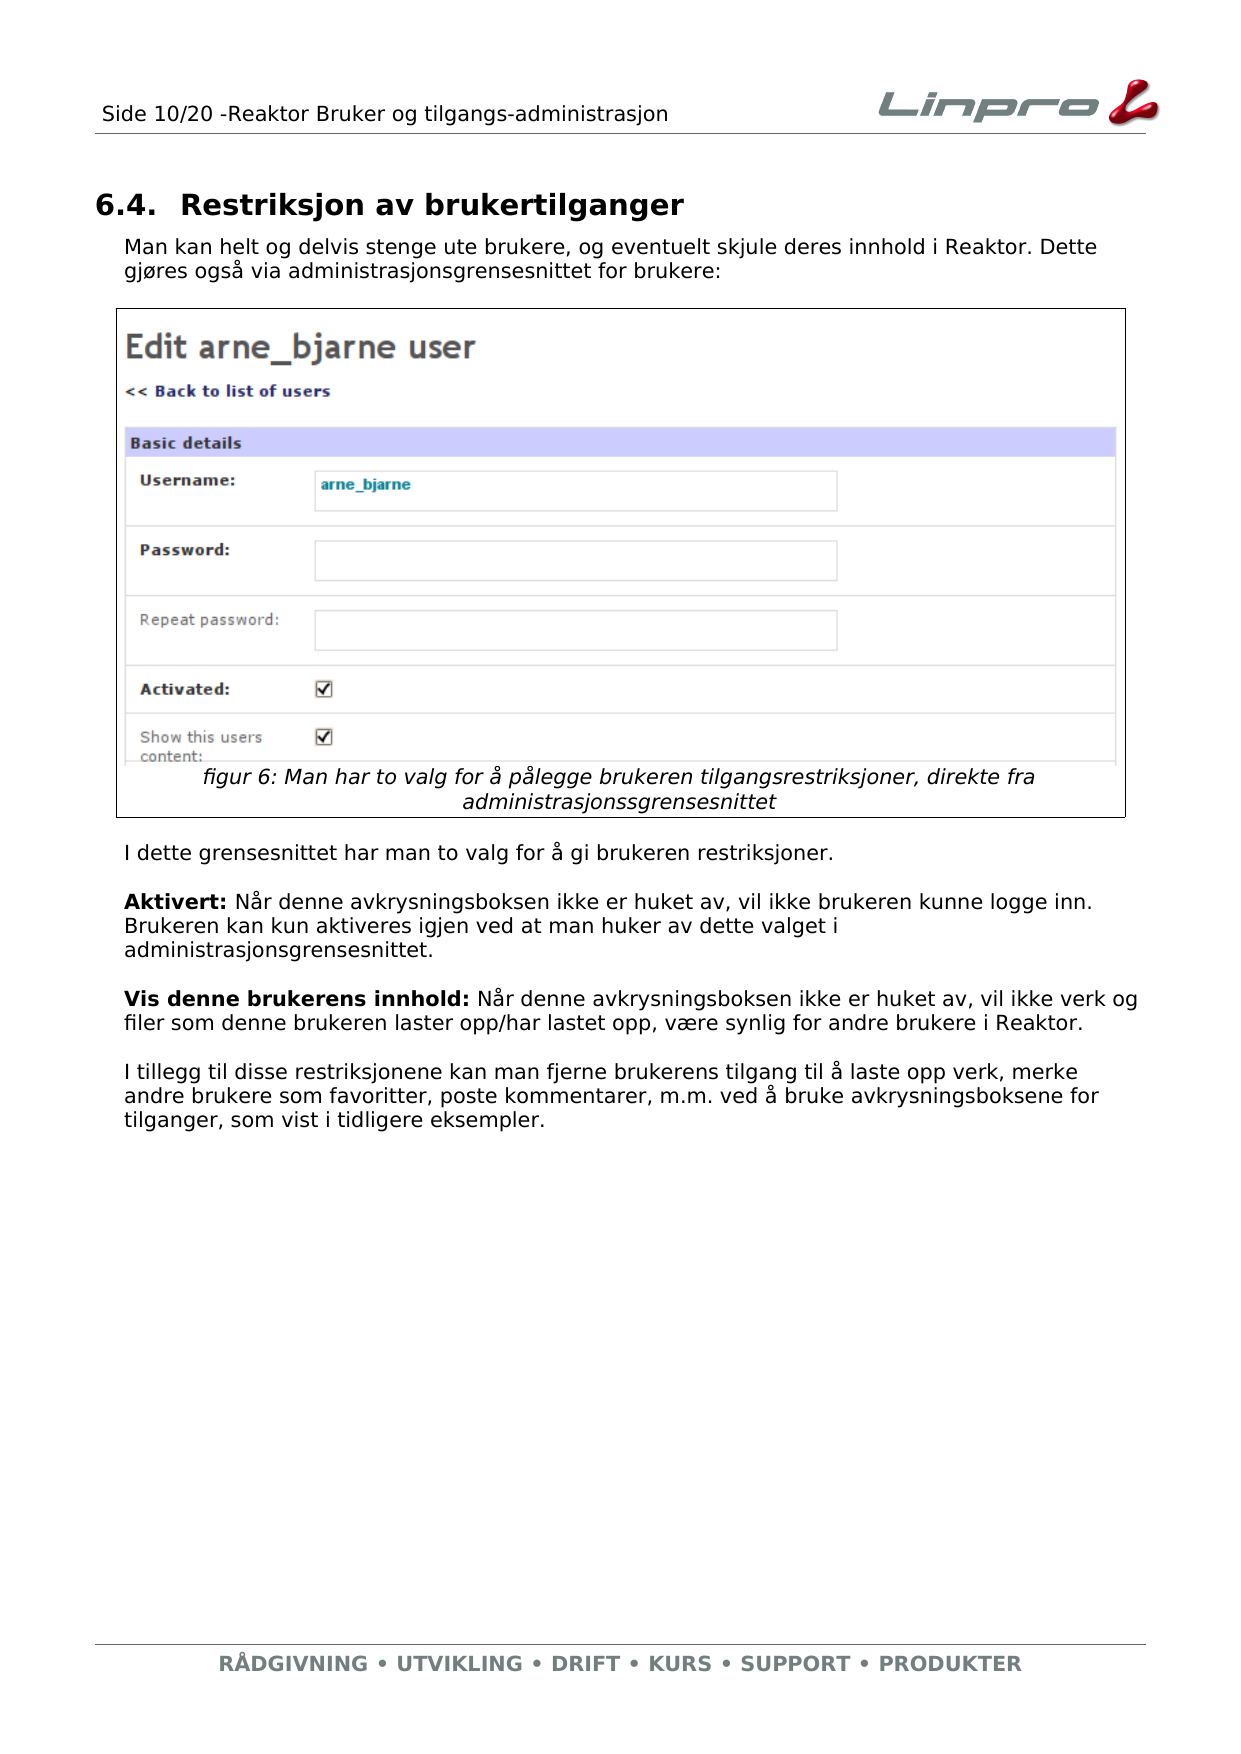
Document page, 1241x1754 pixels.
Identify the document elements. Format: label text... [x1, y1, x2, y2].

text Aktivert: Når denne avkrysningsboksen ikke er huket av, vil ikke brukeren kunne logge inn. Brukeren kan kun aktiveres igjen ved at man huker av dette valget i administrasjonsgrensesnittet. [124, 890, 1146, 963]
picture [118, 323, 1122, 766]
text I dette grensesnittet har man to valg for å gi brukeren restriksjoner. [124, 841, 1146, 866]
text Man kan helt og delvis stenge ute brukere, og eventuelt skjule deres innhold i Reaktor. Dette gjøres også via administrasjonsgrensesnittet for brukere: [124, 235, 1146, 283]
picture [878, 78, 1162, 128]
text I tillegg til disse restriksjonene kan man fjerne brukerens tilgang til å laste opp verk, merke andre brukere som favoritter, poste kommentarer, m.m. ved å bruke avkrysningsboksene for tilganger, som vist i tidligere eksempler. [124, 1060, 1146, 1133]
text Vis denne brukerens innhold: Når denne avkrysningsboksen ikke er huket av, vil ikke verk og filer som denne brukeren laster opp/har lastet opp, være synlig for andre brukere i Reaktor. [124, 987, 1146, 1036]
subtitle Restriksjon av brukertilganger [94, 188, 1146, 222]
text figur 6: Man har to valg for å pålegge brukeren tilgangsrestriksjoner, direkte fra administrasjonssgrensesnittet [119, 766, 1122, 814]
